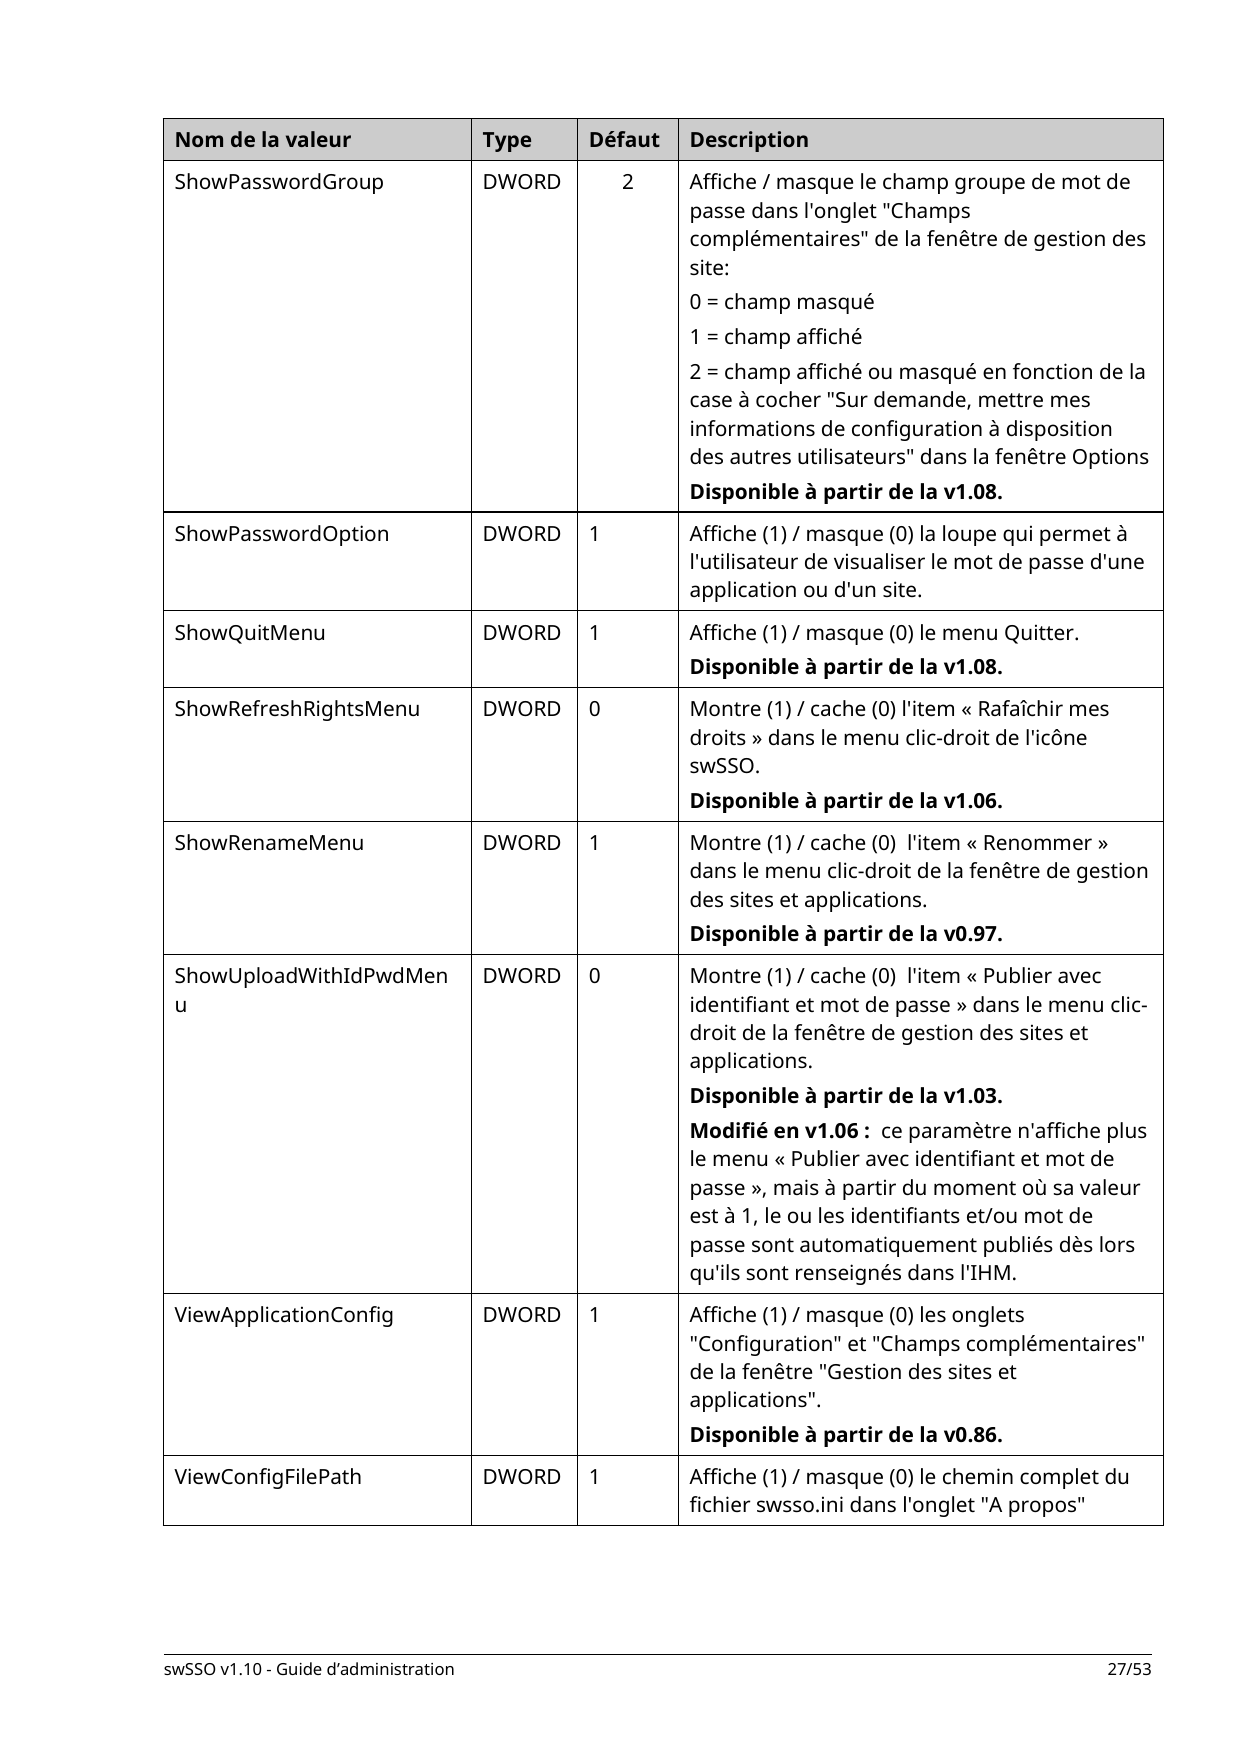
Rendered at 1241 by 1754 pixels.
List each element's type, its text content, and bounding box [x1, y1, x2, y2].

table_header Nom de la valeur [164, 119, 471, 160]
table_cell Montre (1) / cache (0) l'item « Publier avec identifiant et mot de passe » dans le menu clic-droit de la fenêtre de gestion des sites et applications. Disponible à partir de la v1.03. Modifié en v1.06 : ce paramètre n'affiche plus le menu « Publier avec identifiant et mot de passe », mais à partir du moment où sa valeur est à 1, le ou les identifiants et/ou mot de passe sont automatiquement publiés dès lors qu'ils sont renseignés dans l'IHM. [679, 955, 1163, 1293]
table_cell ShowQuitMenu [164, 611, 471, 687]
table_cell Montre (1) / cache (0) l'item « Rafaîchir mes droits » dans le menu clic-droit de l'icône swSSO. Disponible à partir de la v1.06. [679, 688, 1163, 821]
table_cell ShowRefreshRightsMenu [164, 688, 471, 821]
table_cell ShowPasswordGroup [164, 161, 471, 511]
table_cell DWORD [472, 688, 577, 821]
table_cell 1 [578, 513, 678, 610]
table_cell 1 [578, 611, 678, 687]
table_header Description [679, 119, 1163, 160]
table_cell 1 [578, 1456, 678, 1525]
table_cell Affiche (1) / masque (0) le chemin complet du fichier swsso.ini dans l'onglet "A propos" [679, 1456, 1163, 1525]
table_cell DWORD [472, 611, 577, 687]
table_cell DWORD [472, 161, 577, 511]
table_cell ShowPasswordOption [164, 513, 471, 610]
table_cell DWORD [472, 513, 577, 610]
table_header Type [472, 119, 577, 160]
table_header Défaut [578, 119, 678, 160]
table_cell 0 [578, 688, 678, 821]
table_cell DWORD [472, 955, 577, 1293]
table_cell 1 [578, 1294, 678, 1455]
table_cell Montre (1) / cache (0) l'item « Renommer » dans le menu clic-droit de la fenêtre de gestion des sites et applications. Disponible à partir de la v0.97. [679, 822, 1163, 954]
table_cell Affiche / masque le champ groupe de mot de passe dans l'onglet "Champs complémentaires" de la fenêtre de gestion des site: 0 = champ masqué 1 = champ affiché 2 = champ affiché ou masqué en fonction de la case à cocher "Sur demande, mettre mes informations de configuration à disposition des autres utilisateurs" dans la fenêtre Options Disponible à partir de la v1.08. [679, 161, 1163, 511]
table_cell DWORD [472, 822, 577, 954]
table_cell 2 [578, 161, 678, 511]
table_cell DWORD [472, 1294, 577, 1455]
table_cell Affiche (1) / masque (0) la loupe qui permet à l'utilisateur de visualiser le mot de passe d'une application ou d'un site. [679, 513, 1163, 610]
table_cell DWORD [472, 1456, 577, 1525]
table_cell ShowRenameMenu [164, 822, 471, 954]
table_cell ShowUploadWithIdPwdMenu [164, 955, 471, 1293]
table_cell Affiche (1) / masque (0) les onglets "Configuration" et "Champs complémentaires" de la fenêtre "Gestion des sites et applications". Disponible à partir de la v0.86. [679, 1294, 1163, 1455]
table_cell ViewApplicationConfig [164, 1294, 471, 1455]
table_cell 0 [578, 955, 678, 1293]
table_cell 1 [578, 822, 678, 954]
table_cell ViewConfigFilePath [164, 1456, 471, 1525]
table_cell Affiche (1) / masque (0) le menu Quitter. Disponible à partir de la v1.08. [679, 611, 1163, 687]
